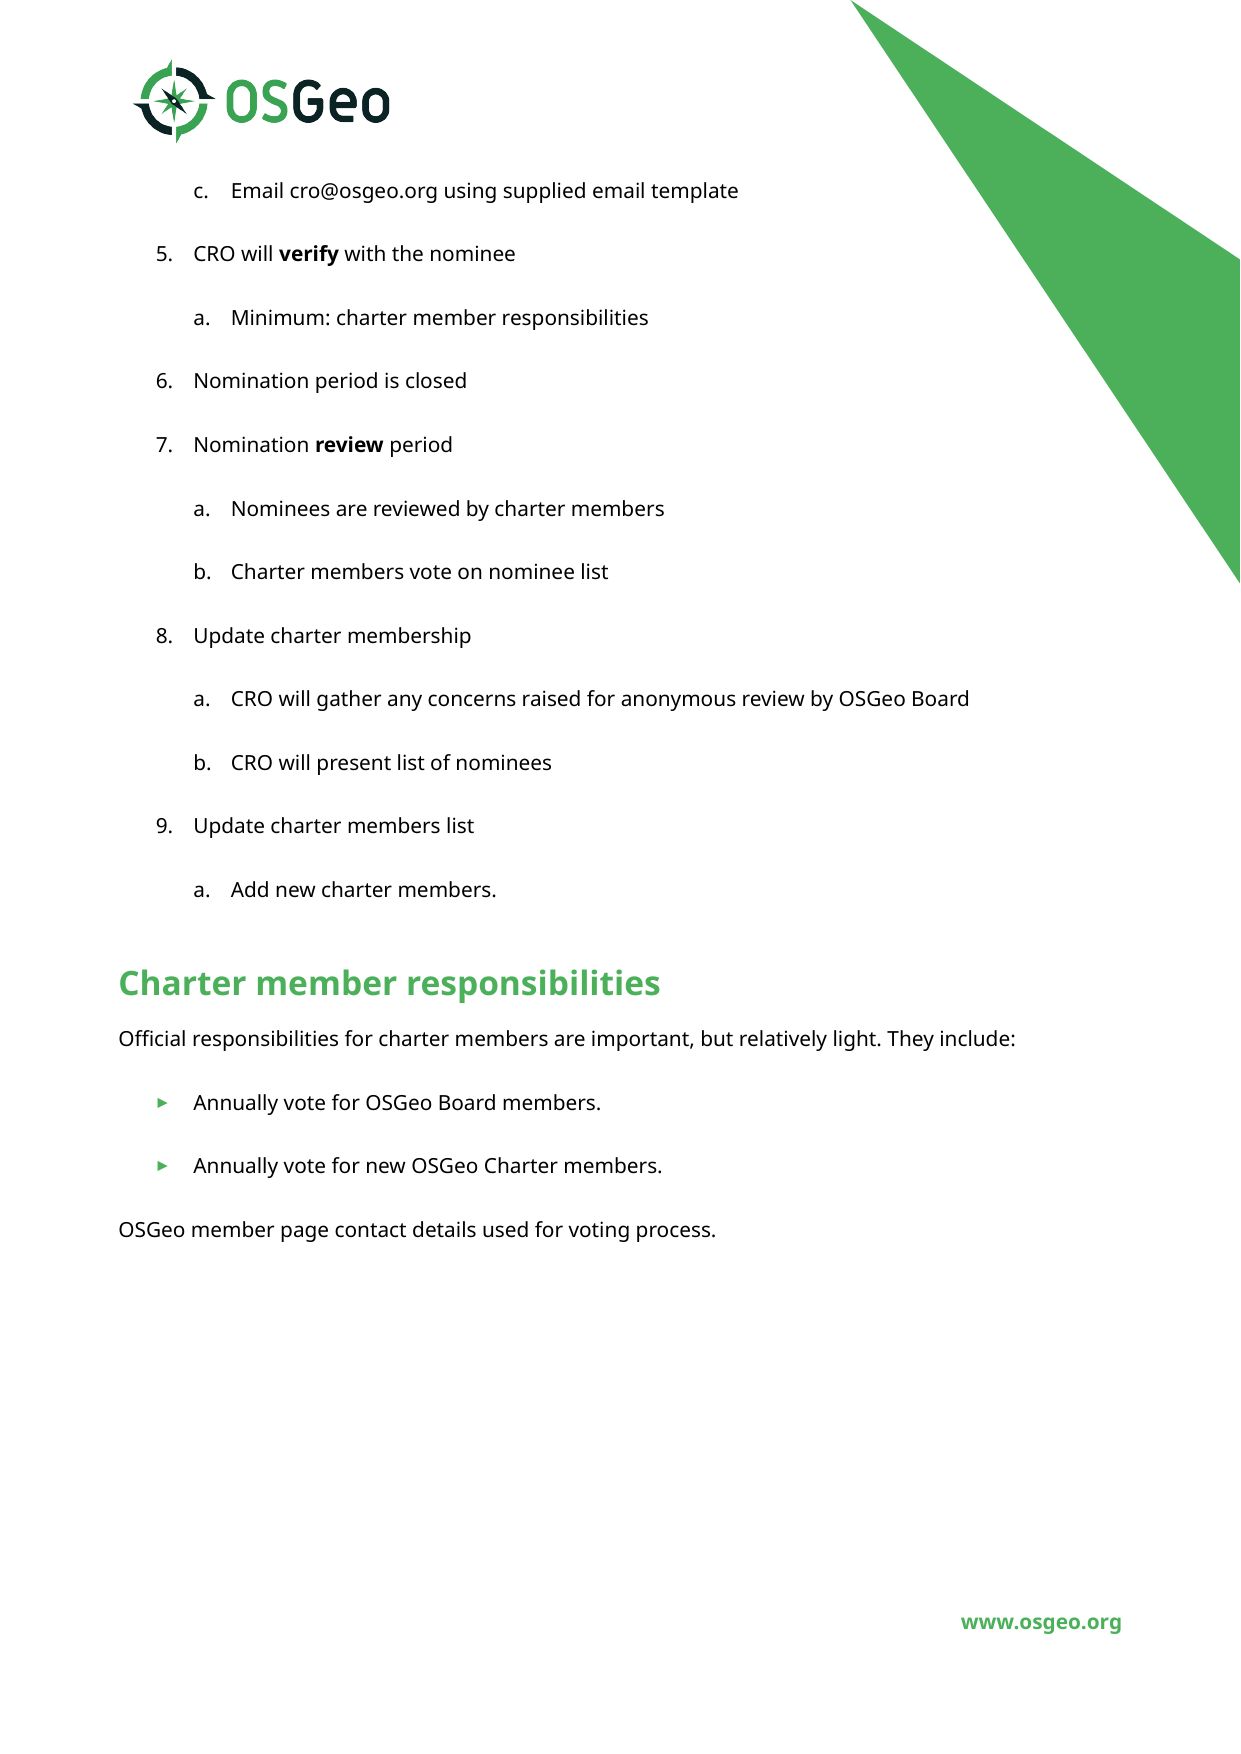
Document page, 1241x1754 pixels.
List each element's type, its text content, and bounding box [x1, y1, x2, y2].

list Nominees are reviewed by charter members [193, 494, 1122, 522]
list Email cro@osgeo.org using supplied email template [193, 176, 985, 204]
list CRO will gather any concerns raised for anonymous review by OSGeo Board [193, 684, 1122, 713]
list Annually vote for new OSGeo Charter members. [156, 1151, 1122, 1180]
list Annually vote for OSGeo Board members. [156, 1088, 1122, 1116]
text OSGeo member page contact details used for voting process. [118, 1215, 1122, 1243]
list Update charter membership [156, 621, 1122, 649]
list Charter members vote on nominee list [193, 557, 1122, 586]
list Nomination period is closed [156, 367, 1113, 395]
list Minimum: charter member responsibilities [193, 303, 1071, 332]
list Add new charter members. [193, 875, 1122, 903]
subtitle Charter member responsibilities [118, 959, 1122, 1005]
list CRO will present list of nominees [193, 748, 1122, 776]
list Nomination review period [156, 430, 1122, 459]
picture [132, 59, 390, 144]
list CRO will verify with the nominee [156, 239, 1028, 268]
text Official responsibilities for charter members are important, but relatively light. They include: [118, 1024, 1122, 1053]
list Update charter members list [156, 811, 1122, 840]
